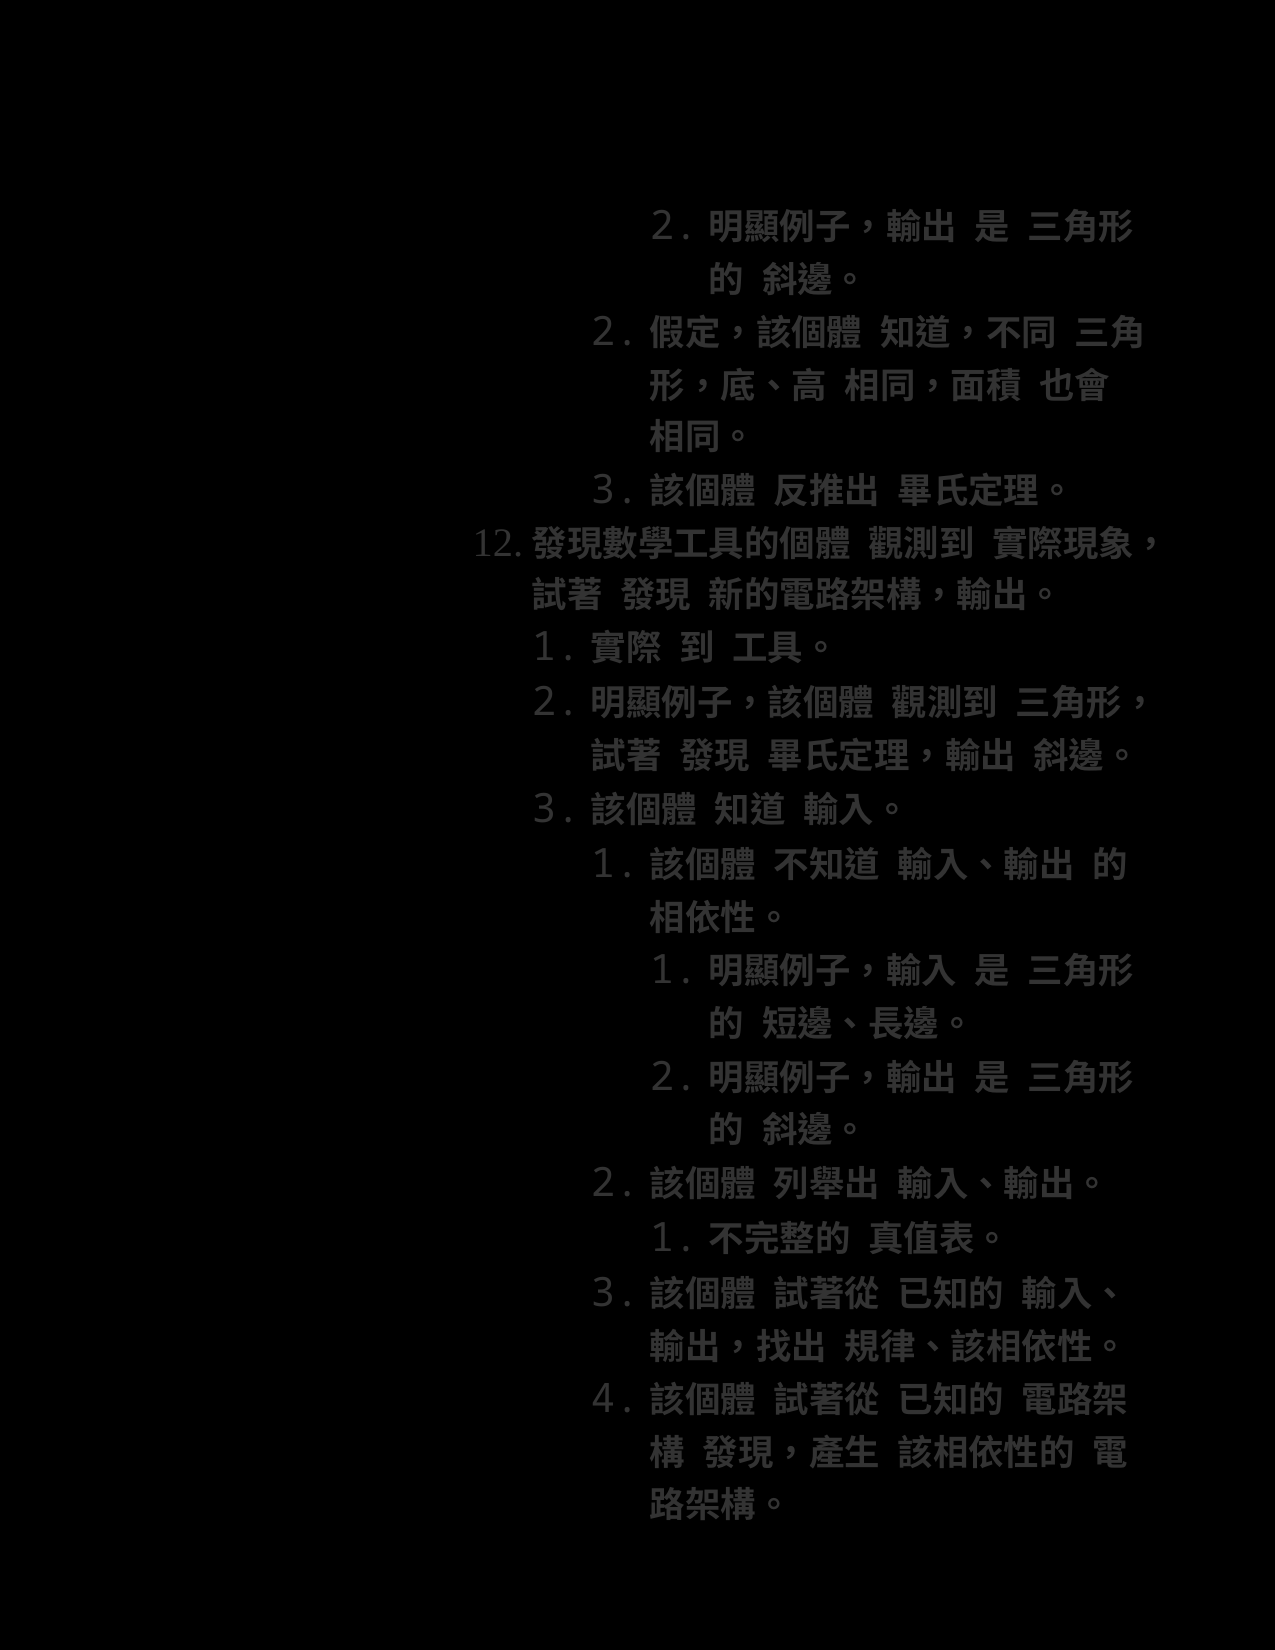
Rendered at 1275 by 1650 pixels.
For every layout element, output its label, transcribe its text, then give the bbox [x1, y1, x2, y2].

list 不完整的 真值表。 [649, 1208, 1157, 1263]
list 該個體 知道 輸入。 [532, 779, 1157, 834]
list 明顯例子，輸入 是 三角形的 短邊、長邊。 [649, 940, 1157, 1047]
list 實際 到 工具。 [532, 617, 1157, 672]
list 該個體 反推出 畢氏定理。 [591, 460, 1157, 515]
list 明顯例子，該個體 觀測到 三角形，試著 發現 畢氏定理，輸出 斜邊。 [532, 672, 1157, 779]
list 假定，該個體 知道，不同 三角形，底、高 相同，面積 也會 相同。 [591, 302, 1157, 460]
list 該個體 列舉出 輸入、輸出。 [591, 1153, 1157, 1208]
list 該個體 試著從 已知的 電路架構 發現，產生 該相依性的 電路架構。 [591, 1369, 1157, 1527]
list 發現數學工具的個體 觀測到 實際現象，試著 發現 新的電路架構，輸出。 [472, 515, 1157, 617]
list 該個體 試著從 已知的 輸入、輸出，找出 規律、該相依性。 [591, 1263, 1157, 1369]
list 明顯例子，輸出 是 三角形的 斜邊。 [649, 196, 1157, 302]
list 明顯例子，輸出 是 三角形的 斜邊。 [649, 1047, 1157, 1153]
list 該個體 不知道 輸入、輸出 的 相依性。 [591, 834, 1157, 940]
